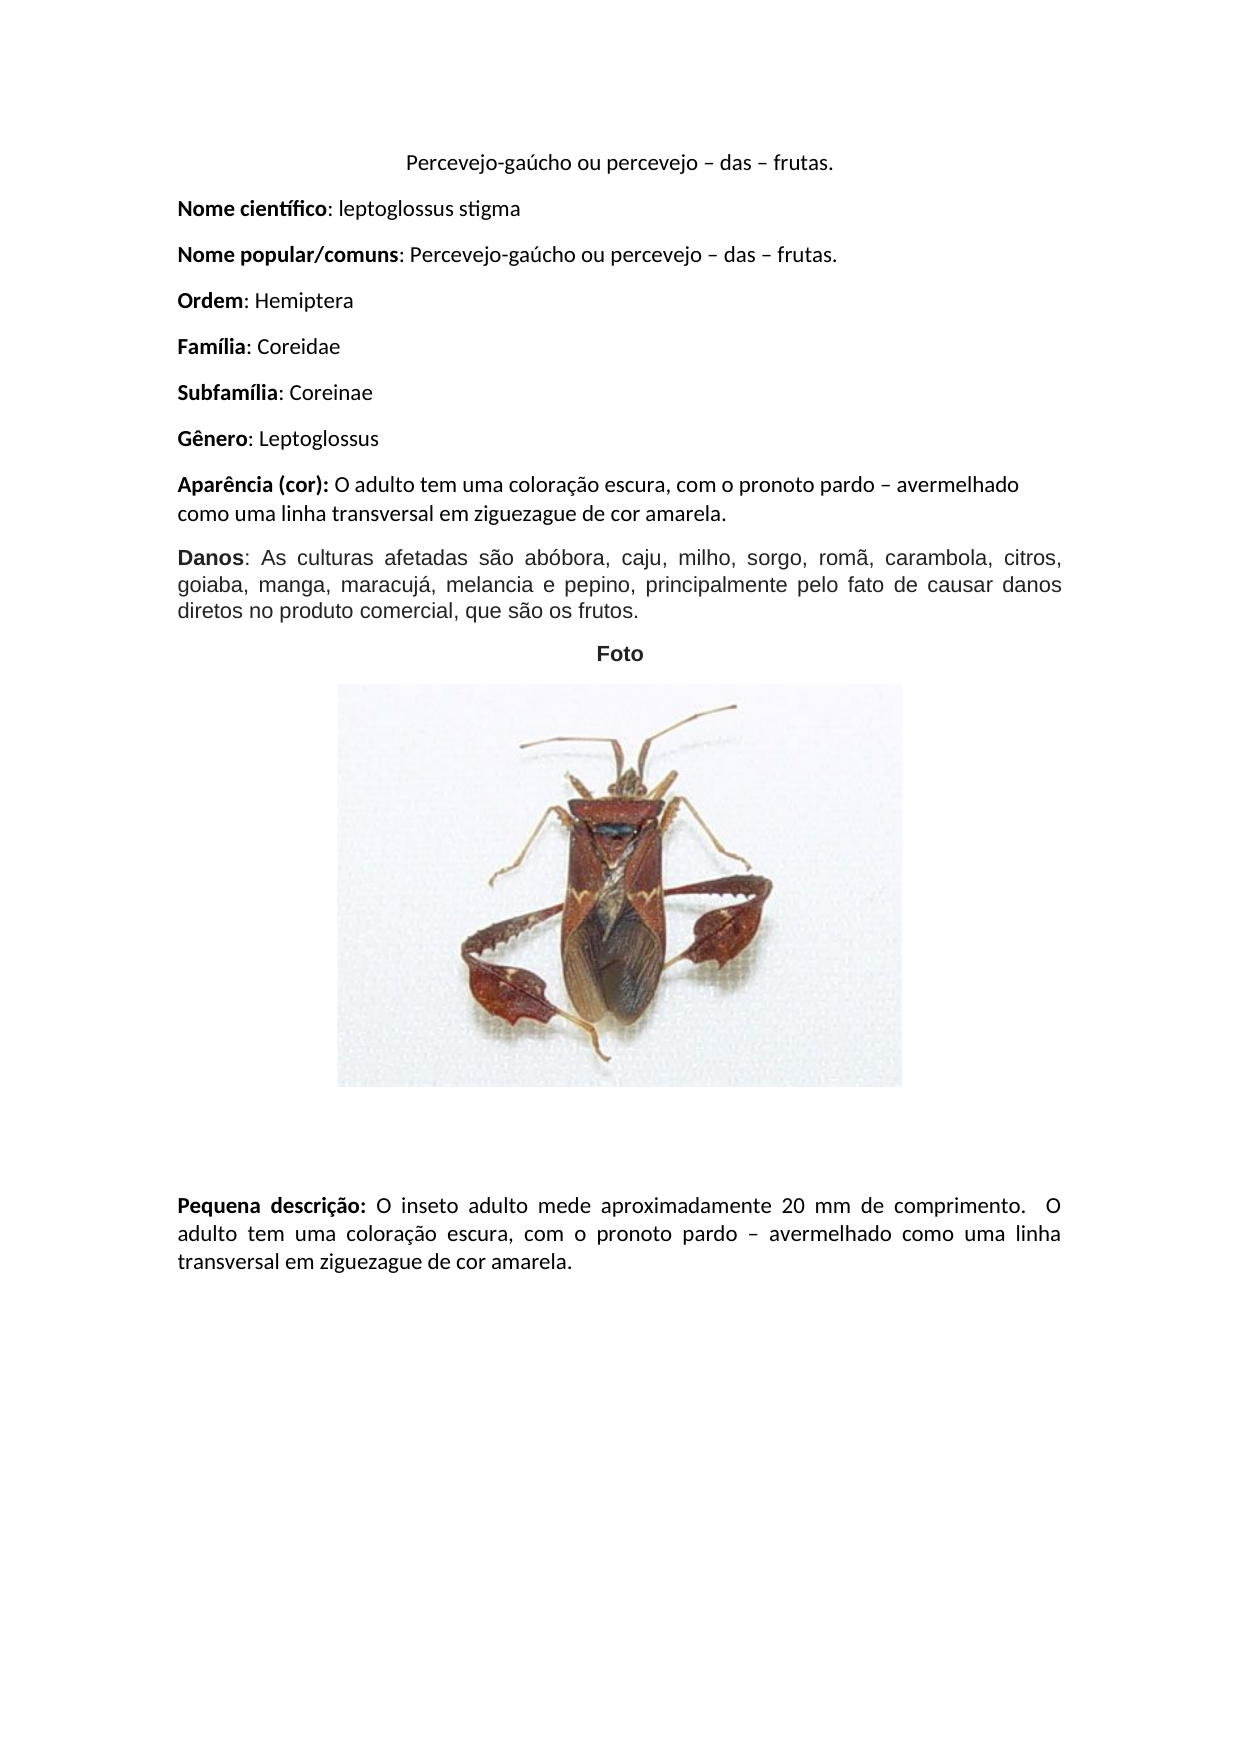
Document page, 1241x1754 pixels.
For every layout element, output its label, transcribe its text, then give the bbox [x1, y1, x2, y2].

text Foto [177, 641, 1063, 667]
text Percevejo-gaúcho ou percevejo – das – frutas. [177, 148, 1063, 176]
text Pequena descrição: O inseto adulto mede aproximadamente 20 mm de comprimento. O adulto tem uma coloração escura, com o pronoto pardo – avermelhado como uma linha transversal em ziguezague de cor amarela. [177, 1191, 1063, 1275]
text Subfamília: Coreinae [177, 378, 1063, 406]
text Nome científico: leptoglossus stigma [177, 194, 1063, 222]
text Aparência (cor): O adulto tem uma coloração escura, com o pronoto pardo – avermelhado como uma linha transversal em ziguezague de cor amarela. [177, 470, 1063, 527]
picture [337, 684, 902, 1087]
text Nome popular/comuns: Percevejo-gaúcho ou percevejo – das – frutas. [177, 240, 1063, 268]
text Gênero: Leptoglossus [177, 424, 1063, 452]
text Ordem: Hemiptera [177, 286, 1063, 314]
text Danos: As culturas afetadas são abóbora, caju, milho, sorgo, romã, carambola, citros, goiaba, manga, maracujá, melancia e pepino, principalmente pelo fato de causar danos diretos no produto comercial, que são os frutos. [177, 545, 1063, 623]
text Família: Coreidae [177, 332, 1063, 360]
